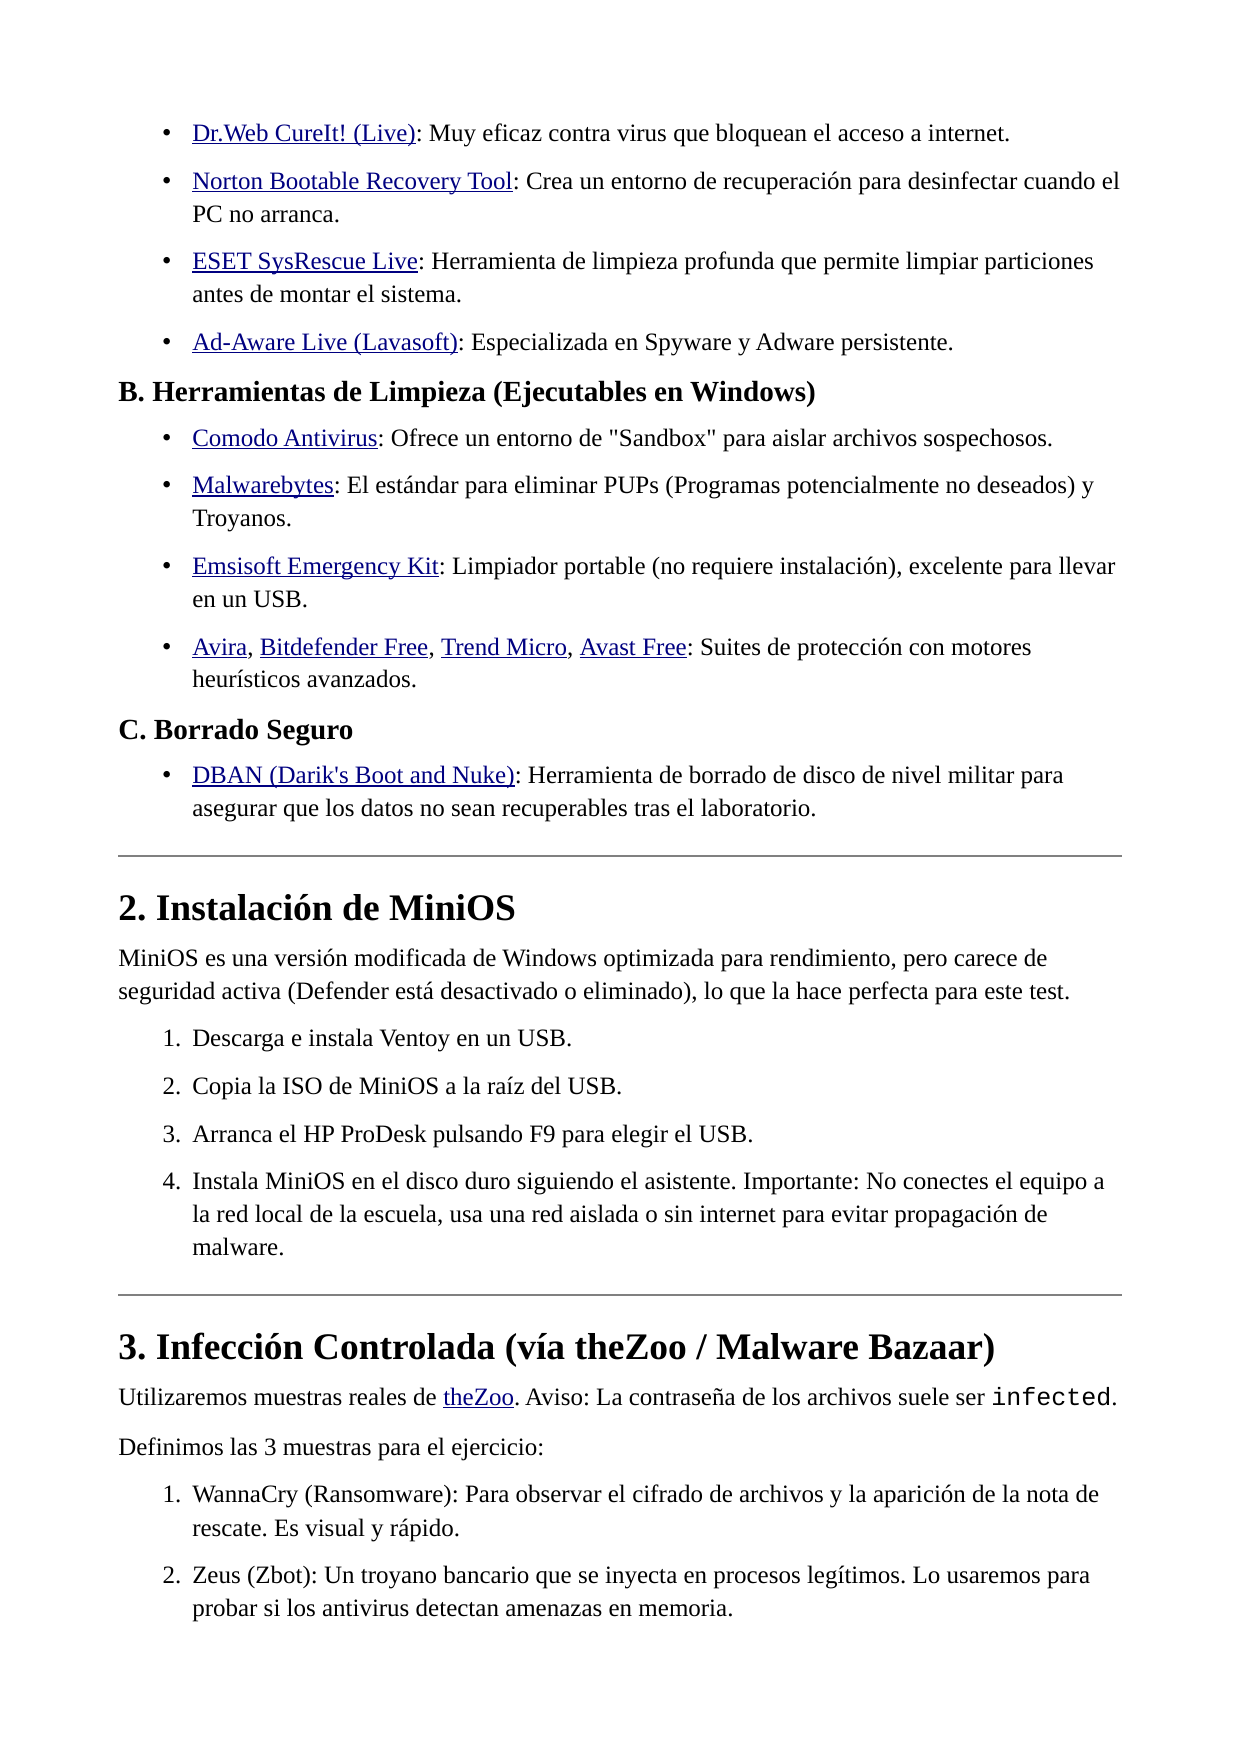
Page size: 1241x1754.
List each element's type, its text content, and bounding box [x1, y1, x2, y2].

subtitle 2. Instalación de MiniOS [118, 885, 1122, 928]
list Emsisoft Emergency Kit: Limpiador portable (no requiere instalación), excelente para llevar en un USB. [162, 551, 1122, 613]
list Avira, Bitdefender Free, Trend Micro, Avast Free: Suites de protección con motores heurísticos avanzados. [162, 632, 1122, 693]
text MiniOS es una versión modificada de Windows optimizada para rendimiento, pero carece de seguridad activa (Defender está desactivado o eliminado), lo que la hace perfecta para este test. [118, 943, 1122, 1005]
list Instala MiniOS en el disco duro siguiendo el asistente. Importante: No conectes el equipo a la red local de la escuela, usa una red aislada o sin internet para evitar propagación de malware. [162, 1166, 1122, 1261]
list ESET SysRescue Live: Herramienta de limpieza profunda que permite limpiar particiones antes de montar el sistema. [162, 246, 1122, 308]
list Comodo Antivirus: Ofrece un entorno de "Sandbox" para aislar archivos sospechosos. [162, 423, 1122, 451]
subtitle 3. Infección Controlada (vía theZoo / Malware Bazaar) [118, 1324, 1122, 1367]
subtitle B. Herramientas de Limpieza (Ejecutables en Windows) [118, 374, 1122, 408]
subtitle C. Borrado Seguro [118, 712, 1122, 746]
list Descarga e instala Ventoy en un USB. [162, 1023, 1122, 1052]
text Definimos las 3 muestras para el ejercicio: [118, 1432, 1122, 1461]
list Ad-Aware Live (Lavasoft): Especializada en Spyware y Adware persistente. [162, 327, 1122, 356]
list Zeus (Zbot): Un troyano bancario que se inyecta en procesos legítimos. Lo usaremos para probar si los antivirus detectan amenazas en memoria. [162, 1560, 1122, 1622]
list Norton Bootable Recovery Tool: Crea un entorno de recuperación para desinfectar cuando el PC no arranca. [162, 166, 1122, 227]
text Utilizaremos muestras reales de theZoo. Aviso: La contraseña de los archivos suele ser infected. [118, 1382, 1122, 1413]
list Copia la ISO de MiniOS a la raíz del USB. [162, 1071, 1122, 1100]
list Malwarebytes: El estándar para eliminar PUPs (Programas potencialmente no deseados) y Troyanos. [162, 470, 1122, 532]
list WannaCry (Ransomware): Para observar el cifrado de archivos y la aparición de la nota de rescate. Es visual y rápido. [162, 1479, 1122, 1541]
list DBAN (Darik's Boot and Nuke): Herramienta de borrado de disco de nivel militar para asegurar que los datos no sean recuperables tras el laboratorio. [162, 760, 1122, 822]
list Dr.Web CureIt! (Live): Muy eficaz contra virus que bloquean el acceso a internet. [162, 118, 1122, 147]
list Arranca el HP ProDesk pulsando F9 para elegir el USB. [162, 1119, 1122, 1147]
